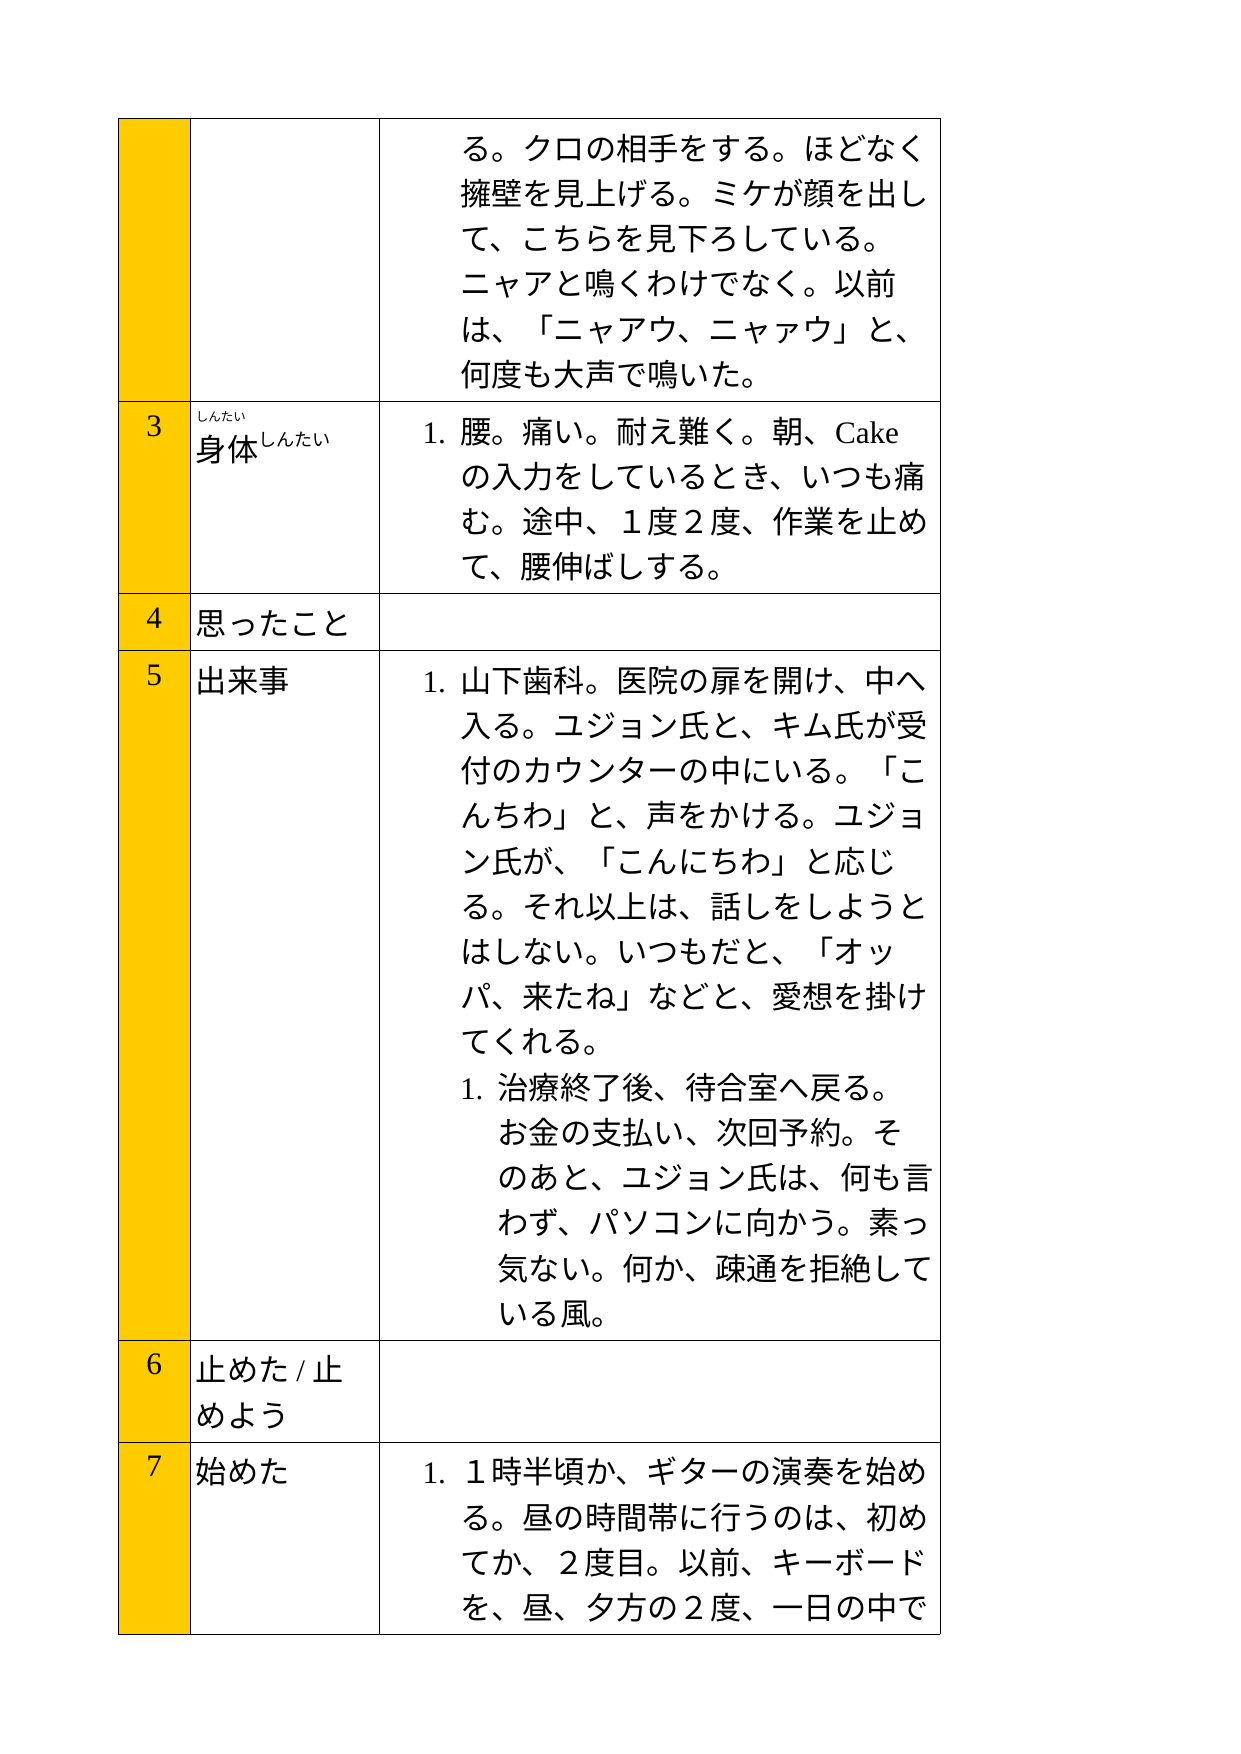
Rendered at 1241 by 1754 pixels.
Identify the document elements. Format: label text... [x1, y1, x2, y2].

table_cell 始めた [191, 1443, 379, 1634]
table_cell [119, 119, 190, 401]
table_cell る。クロの相手をする。ほどなく擁壁を見上げる。ミケが顔を出して、こちらを見下ろしている。ニャアと鳴くわけでなく。以前は、「ニャアウ、ニャァウ」と、何度も大声で鳴いた。 [380, 119, 940, 401]
table_cell 止めた / 止めよう [191, 1341, 379, 1442]
table_cell 5 [119, 651, 190, 1340]
table_cell 3 [119, 402, 190, 593]
table_cell 腰。痛い。耐え難く。朝、Cakeの入力をしているとき、いつも痛む。途中、１度２度、作業を止めて、腰伸ばしする。 [380, 402, 940, 593]
table_cell 出来事 [191, 651, 379, 1340]
table_cell [380, 594, 940, 650]
table_cell 山下歯科。医院の扉を開け、中へ入る。ユジョン氏と、キム氏が受付のカウンターの中にいる。「こんちわ」と、声をかける。ユジョン氏が、「こんにちわ」と応じる。それ以上は、話しをしようとはしない。いつもだと、「オッパ、来たね」などと、愛想を掛けてくれる。 治療終了後、待合室へ戻る。お金の支払い、次回予約。そのあと、ユジョン氏は、何も言わず、パソコンに向かう。素っ気ない。何か、疎通を拒絶している風。 [380, 651, 940, 1340]
table_cell 6 [119, 1341, 190, 1442]
table_cell １時半頃か、ギターの演奏を始める。昼の時間帯に行うのは、初めてか、２度目。以前、キーボードを、昼、夕方の２度、一日の中で [380, 1443, 940, 1634]
table_cell 4 [119, 594, 190, 650]
table_cell 身体しんたいしんたい [191, 402, 379, 593]
table_cell 思ったこと [191, 594, 379, 650]
table_cell 7 [119, 1443, 190, 1634]
table_cell [380, 1341, 940, 1442]
table_cell [191, 119, 379, 401]
